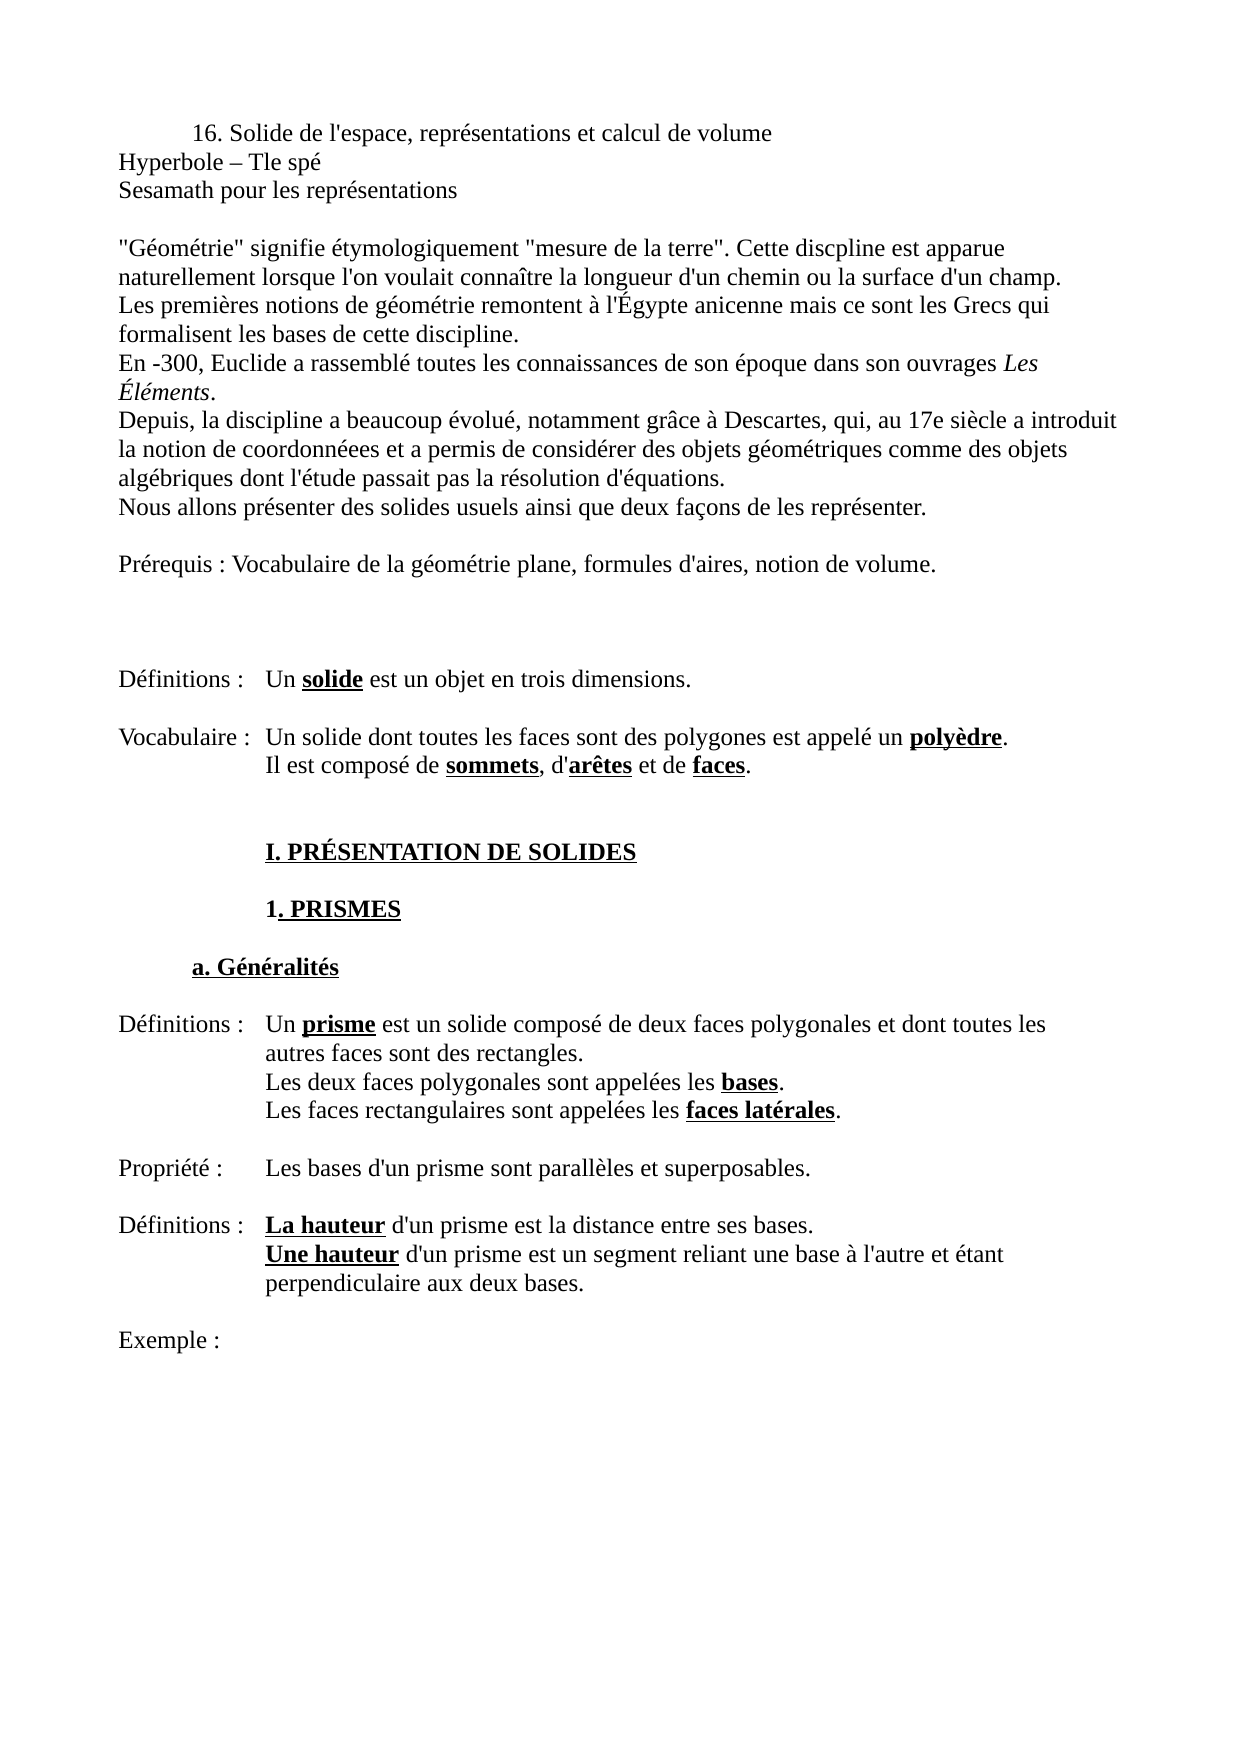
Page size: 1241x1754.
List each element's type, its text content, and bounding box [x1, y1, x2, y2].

text Définitions : Un prisme est un solide composé de deux faces polygonales et dont toutes les autres faces sont des rectangles. [118, 1009, 1122, 1067]
text Sesamath pour les représentations [118, 176, 1122, 204]
text Exemple : [118, 1326, 1122, 1354]
text Il est composé de sommets, d'arêtes et de faces. [118, 751, 1122, 779]
text Depuis, la discipline a beaucoup évolué, notamment grâce à Descartes, qui, au 17e siècle a introduit la notion de coordonnéees et a permis de considérer des objets géométriques comme des objets algébriques dont l'étude passait pas la résolution d'équations. [118, 406, 1122, 492]
text En -300, Euclide a rassemblé toutes les connaissances de son époque dans son ouvrages Les Éléments. [118, 348, 1122, 406]
text a. Généralités [118, 952, 1122, 981]
text Propriété : Les bases d'un prisme sont parallèles et superposables. [118, 1153, 1122, 1182]
text I. PRÉSENTATION DE SOLIDES [118, 837, 1122, 866]
text Définitions : La hauteur d'un prisme est la distance entre ses bases. [118, 1211, 1122, 1239]
text "Géométrie" signifie étymologiquement "mesure de la terre". Cette discpline est apparue naturellement lorsque l'on voulait connaître la longueur d'un chemin ou la surface d'un champ. [118, 233, 1122, 291]
text Vocabulaire : Un solide dont toutes les faces sont des polygones est appelé un polyèdre. [118, 722, 1122, 751]
text Les faces rectangulaires sont appelées les faces latérales. [118, 1096, 1122, 1124]
text Hyperbole – Tle spé [118, 147, 1122, 176]
text Nous allons présenter des solides usuels ainsi que deux façons de les représenter. [118, 492, 1122, 521]
text Définitions : Un solide est un objet en trois dimensions. [118, 664, 1122, 693]
text Les deux faces polygonales sont appelées les bases. [118, 1067, 1122, 1096]
text Prérequis : Vocabulaire de la géométrie plane, formules d'aires, notion de volume. [118, 549, 1122, 578]
text Les premières notions de géométrie remontent à l'Égypte anicenne mais ce sont les Grecs qui formalisent les bases de cette discipline. [118, 291, 1122, 348]
text Une hauteur d'un prisme est un segment reliant une base à l'autre et étant perpendiculaire aux deux bases. [118, 1239, 1122, 1297]
text 1. PRISMES [118, 894, 1122, 923]
text 16. Solide de l'espace, représentations et calcul de volume [118, 118, 1122, 147]
